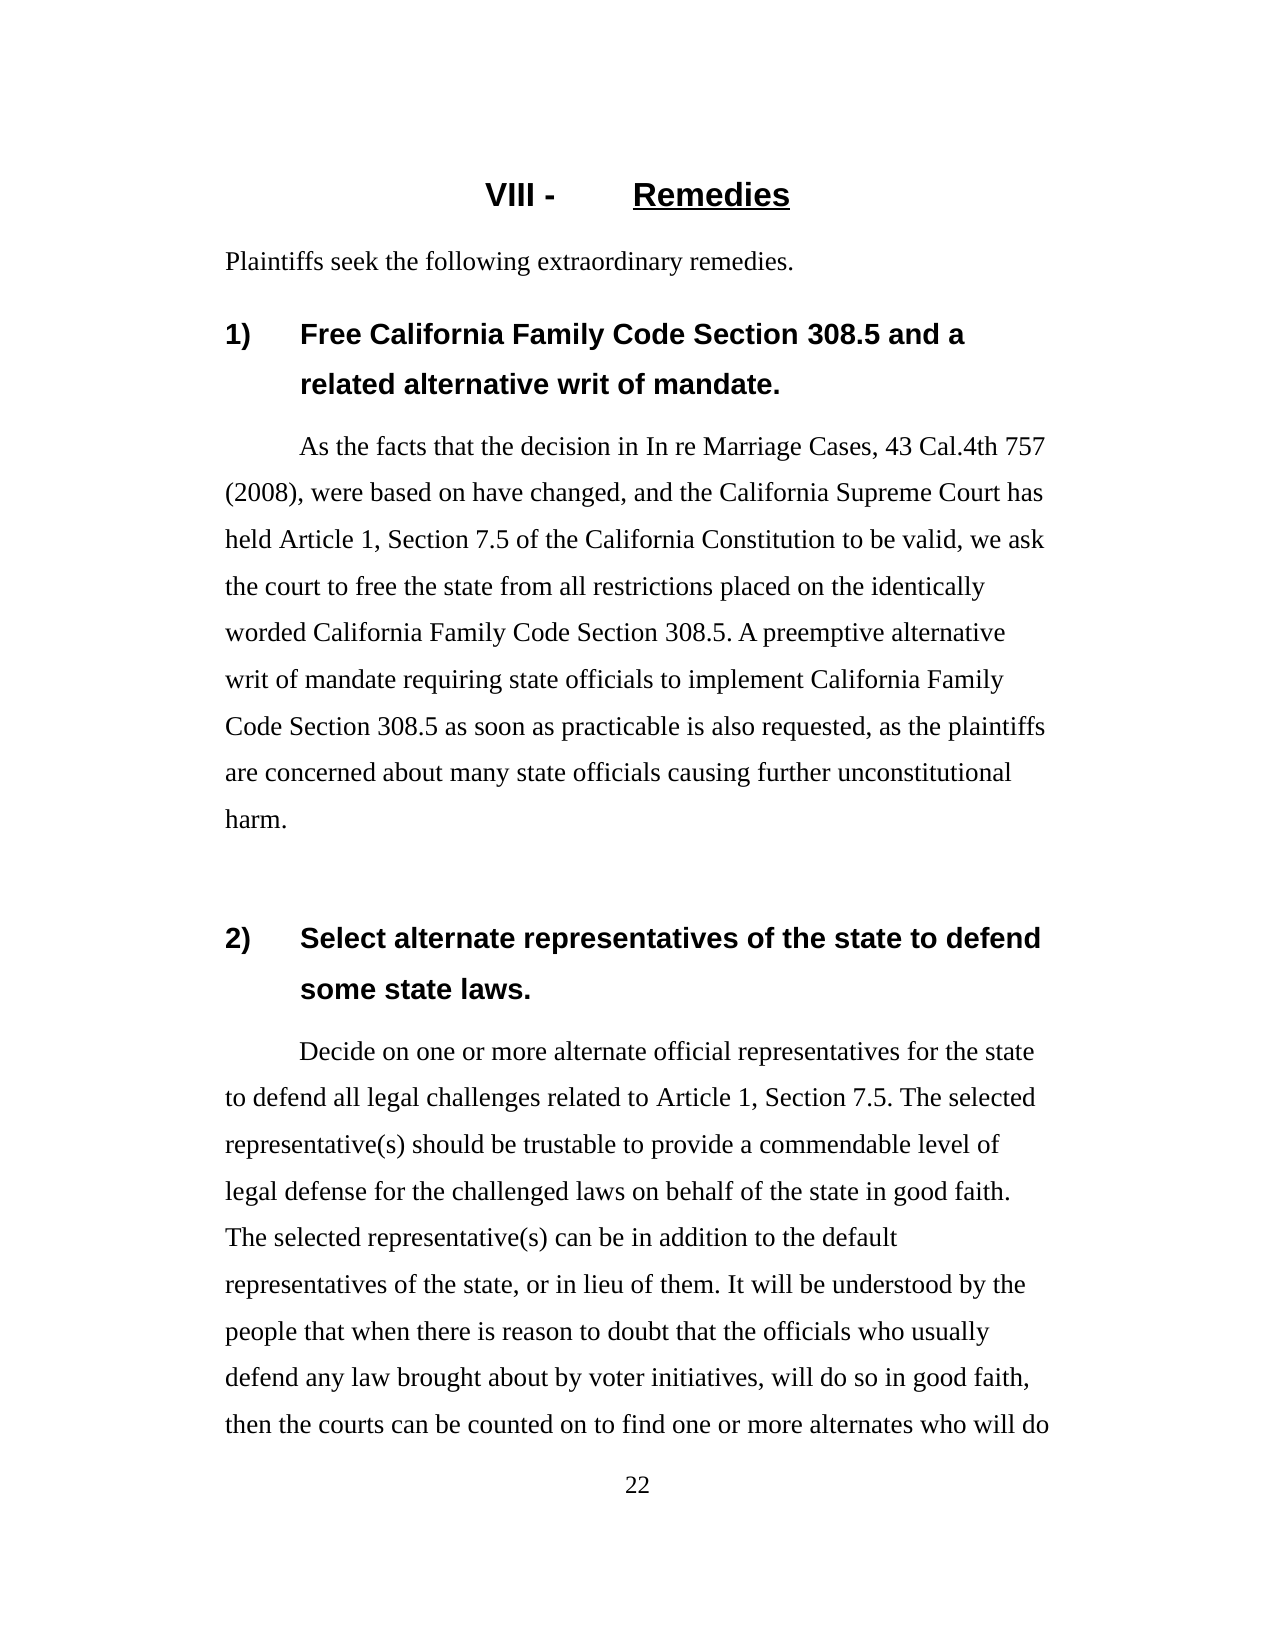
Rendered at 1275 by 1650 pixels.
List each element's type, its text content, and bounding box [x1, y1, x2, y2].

text As the facts that the decision in In re Marriage Cases, 43 Cal.4th 757 (2008), were based on have changed, and the California Supreme Court has held Article 1, Section 7.5 of the California Constitution to be valid, we ask the court to free the state from all restrictions placed on the identically worded California Family Code Section 308.5. A preemptive alternative writ of mandate requiring state officials to implement California Family Code Section 308.5 as soon as practicable is also requested, as the plaintiffs are concerned about many state officials causing further unconstitutional harm. [225, 430, 1050, 834]
subtitle Free California Family Code Section 308.5 and a related alternative writ of mandate. [225, 317, 1050, 401]
text Plaintiffs seek the following extraordinary remedies. [225, 245, 1050, 276]
subtitle Remedies [225, 175, 1050, 213]
text Decide on one or more alternate official representatives for the state to defend all legal challenges related to Article 1, Section 7.5. The selected representative(s) should be trustable to provide a commendable level of legal defense for the challenged laws on behalf of the state in good faith. The selected representative(s) can be in addition to the default representatives of the state, or in lieu of them. It will be understood by the people that when there is reason to doubt that the officials who usually defend any law brought about by voter initiatives, will do so in good faith, then the courts can be counted on to find one or more alternates who will do [225, 1035, 1050, 1439]
subtitle Select alternate representatives of the state to defend some state laws. [225, 922, 1050, 1005]
